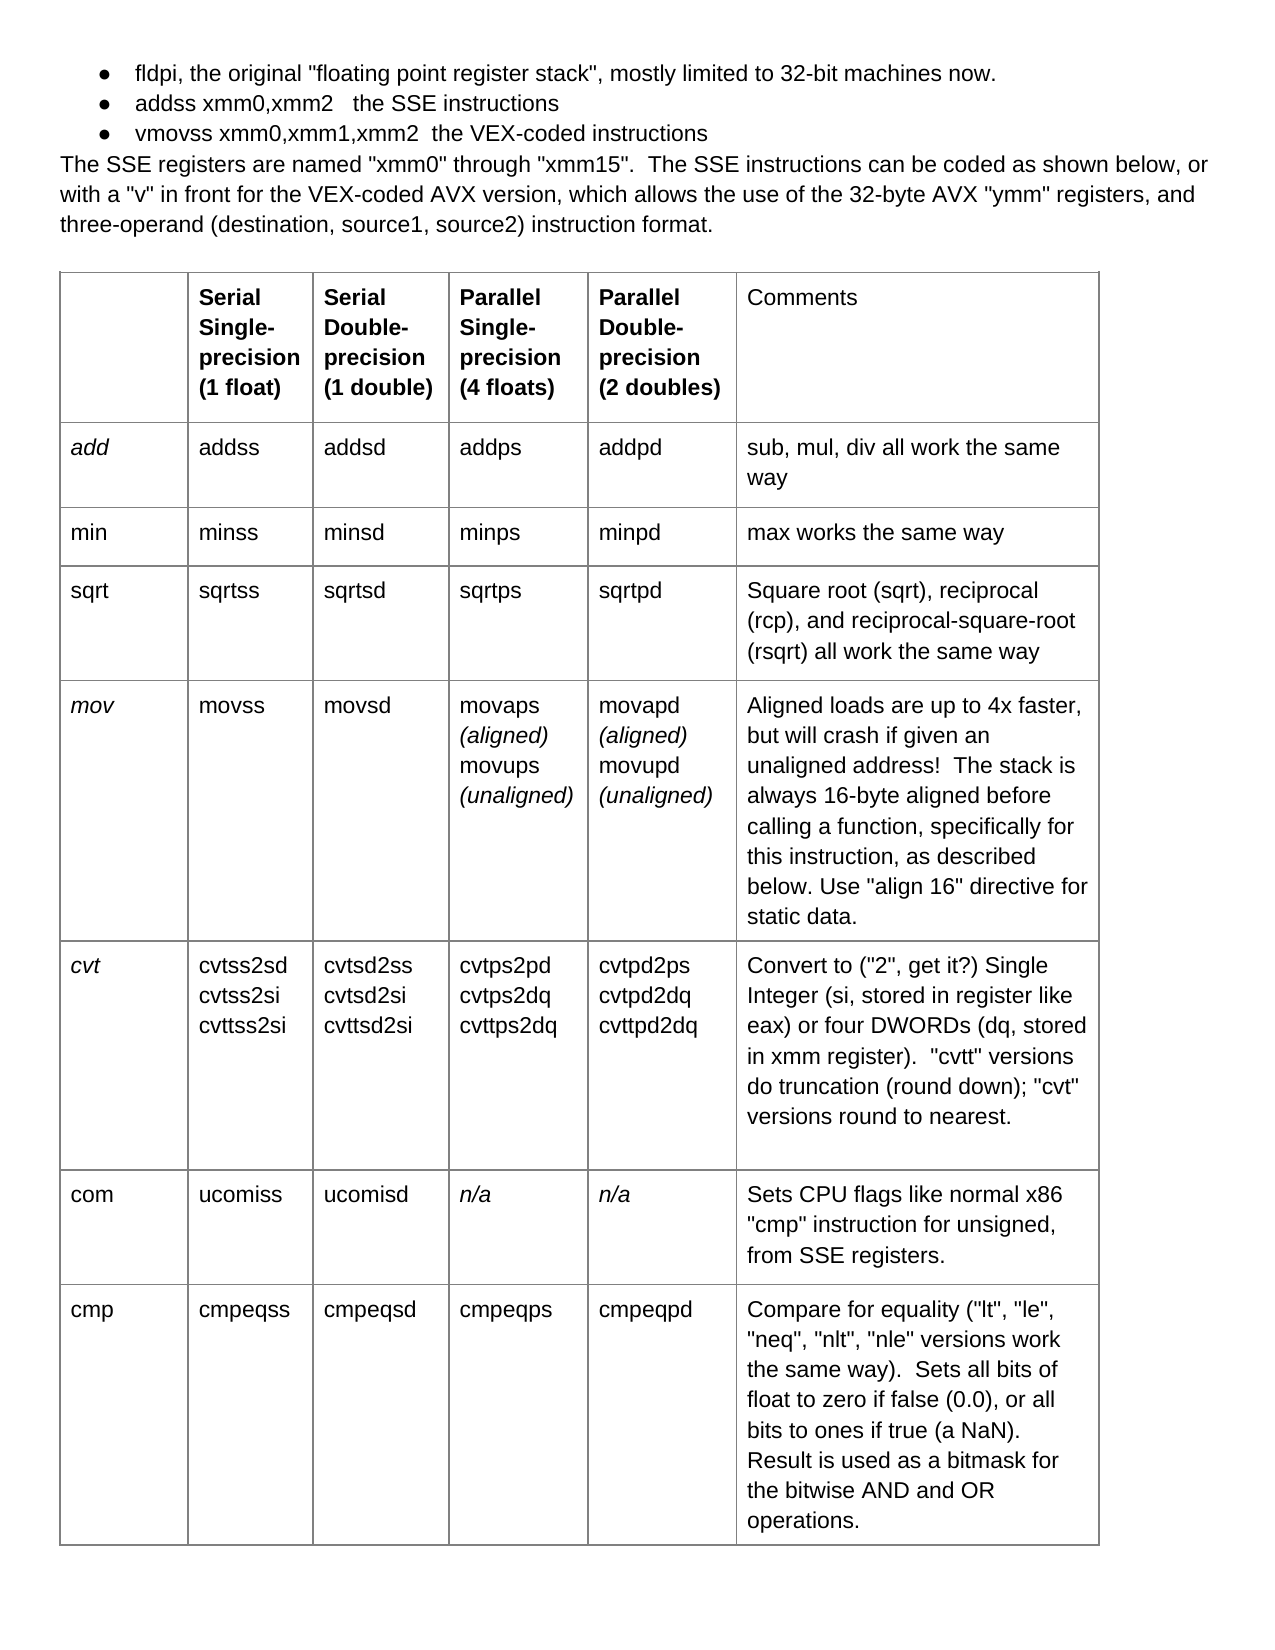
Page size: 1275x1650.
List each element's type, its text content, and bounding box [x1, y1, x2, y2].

table_cell cvtss2sd cvtss2si cvttss2si [189, 942, 312, 1169]
table_cell cvtps2pd cvtps2dq cvttps2dq [450, 942, 587, 1169]
table_cell sub, mul, div all work the same way [737, 423, 1098, 507]
table_cell cvt [61, 942, 187, 1169]
table_header [61, 273, 187, 421]
table_cell mov [61, 681, 187, 940]
table_cell cvtpd2ps cvtpd2dq cvttpd2dq [589, 942, 736, 1169]
table_cell Convert to ("2", get it?) Single Integer (si, stored in register like eax) or four DWORDs (dq, stored in xmm register). "cvtt" versions do truncation (round down); "cvt" versions round to nearest. [737, 942, 1098, 1169]
table_cell n/a [589, 1171, 736, 1284]
table_cell Aligned loads are up to 4x faster, but will crash if given an unaligned address! The stack is always 16-byte aligned before calling a function, specifically for this instruction, as described below. Use "align 16" directive for static data. [737, 681, 1098, 940]
table_cell min [61, 508, 187, 565]
table_cell add [61, 423, 187, 507]
table_header Parallel Single- precision (4 floats) [450, 273, 587, 421]
table_header Comments [737, 273, 1098, 421]
table_cell cmp [61, 1285, 187, 1544]
table_cell Compare for equality ("lt", "le", "neq", "nlt", "nle" versions work the same way). Sets all bits of float to zero if false (0.0), or all bits to ones if true (a NaN). Result is used as a bitmask for the bitwise AND and OR operations. [737, 1285, 1098, 1544]
table_cell max works the same way [737, 508, 1098, 565]
table_header Serial Double- precision (1 double) [314, 273, 448, 421]
text The SSE registers are named "xmm0" through "xmm15". The SSE instructions can be coded as shown below, or with a "v" in front for the VEX-coded AVX version, which allows the use of the 32-byte AVX "ymm" registers, and three-operand (destination, source1, source2) instruction format. [60, 151, 1215, 237]
table_cell Sets CPU flags like normal x86 "cmp" instruction for unsigned, from SSE registers. [737, 1171, 1098, 1284]
table_cell ucomiss [189, 1171, 312, 1284]
table_cell n/a [450, 1171, 587, 1284]
table_cell addsd [314, 423, 448, 507]
table_cell sqrt [61, 567, 187, 680]
table_cell movss [189, 681, 312, 940]
table_cell Square root (sqrt), reciprocal (rcp), and reciprocal-square-root (rsqrt) all work the same way [737, 567, 1098, 680]
table_cell sqrtss [189, 567, 312, 680]
table_cell com [61, 1171, 187, 1284]
list addss xmm0,xmm2 the SSE instructions [97, 90, 1215, 117]
list fldpi, the original "floating point register stack", mostly limited to 32-bit machines now. [97, 60, 1215, 86]
table_cell cvtsd2ss cvtsd2si cvttsd2si [314, 942, 448, 1169]
table_cell minps [450, 508, 587, 565]
table_cell cmpeqss [189, 1285, 312, 1544]
table_cell ucomisd [314, 1171, 448, 1284]
table_cell cmpeqsd [314, 1285, 448, 1544]
table_cell sqrtpd [589, 567, 736, 680]
table_cell movsd [314, 681, 448, 940]
table_cell movapd (aligned) movupd (unaligned) [589, 681, 736, 940]
table_cell addss [189, 423, 312, 507]
table_cell movaps (aligned) movups (unaligned) [450, 681, 587, 940]
table_cell addpd [589, 423, 736, 507]
table_cell minsd [314, 508, 448, 565]
table_header Serial Single- precision (1 float) [189, 273, 312, 421]
table_cell sqrtps [450, 567, 587, 680]
table_cell minss [189, 508, 312, 565]
table_cell cmpeqps [450, 1285, 587, 1544]
table_cell sqrtsd [314, 567, 448, 680]
table_cell cmpeqpd [589, 1285, 736, 1544]
list vmovss xmm0,xmm1,xmm2 the VEX-coded instructions [97, 120, 1215, 147]
table_cell addps [450, 423, 587, 507]
table_cell minpd [589, 508, 736, 565]
table_header Parallel Double- precision (2 doubles) [589, 273, 736, 421]
